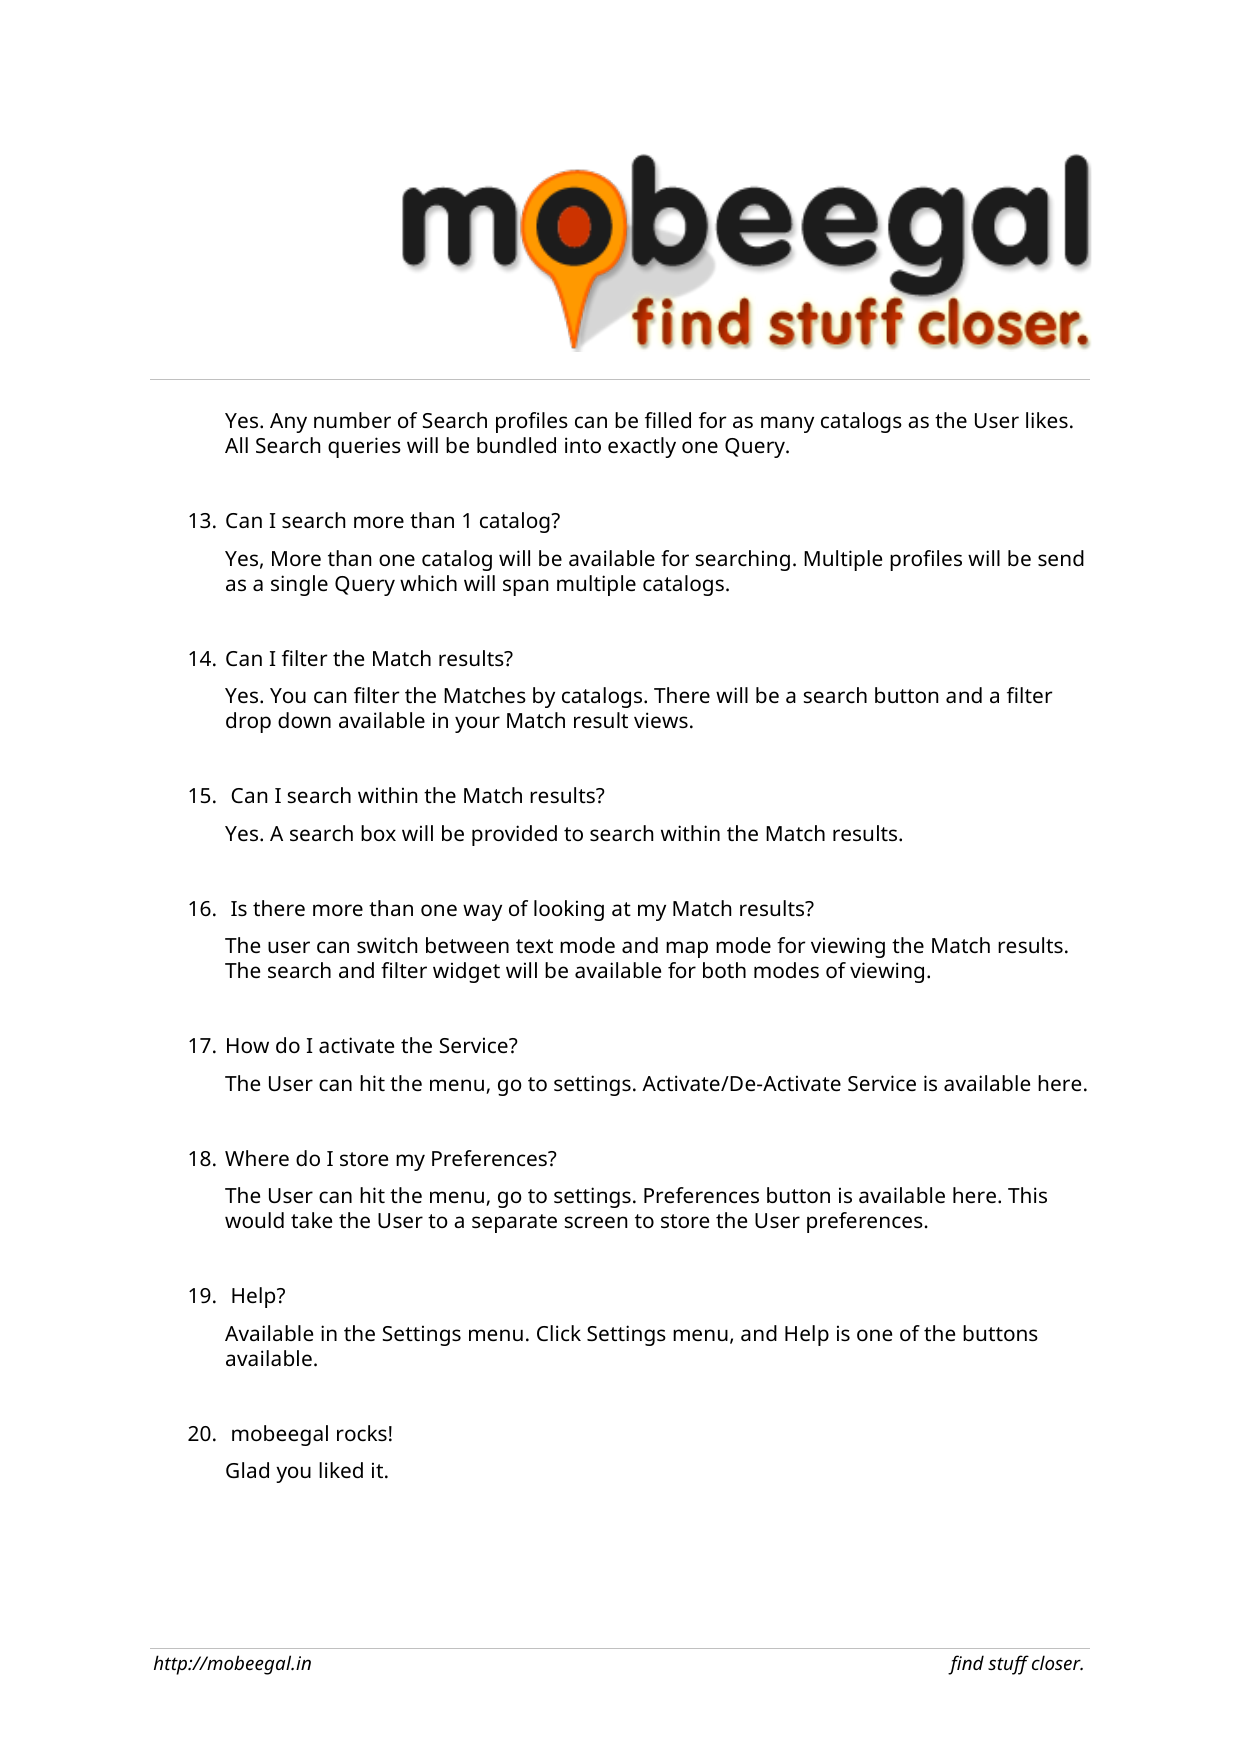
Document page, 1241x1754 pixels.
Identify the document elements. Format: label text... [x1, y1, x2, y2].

list Where do I store my Preferences? [187, 1146, 1090, 1171]
list Available in the Settings menu. Click Settings menu, and Help is one of the buttons available. [187, 1321, 1090, 1371]
list mobeegal rocks! [187, 1421, 1090, 1446]
list Glad you liked it. [187, 1459, 1090, 1534]
list Yes. A search box will be provided to search within the Match results. [187, 821, 1090, 846]
list Yes. Any number of Search profiles can be filled for as many catalogs as the User likes. All Search queries will be bundled into exactly one Query. [187, 409, 1090, 459]
list The User can hit the menu, go to settings. Activate/De-Activate Service is available here. [187, 1071, 1090, 1096]
list How do I activate the Service? [187, 1034, 1090, 1059]
list Can I search more than 1 catalog? [187, 509, 1090, 534]
list Yes, More than one catalog will be available for searching. Multiple profiles will be send as a single Query which will span multiple catalogs. [187, 546, 1090, 596]
picture [399, 150, 1092, 352]
list Yes. You can filter the Matches by catalogs. There will be a search button and a filter drop down available in your Match result views. [187, 684, 1090, 734]
list The user can switch between text mode and map mode for viewing the Match results. The search and filter widget will be available for both modes of viewing. [187, 934, 1090, 984]
list Help? [187, 1284, 1090, 1309]
list Can I filter the Match results? [187, 646, 1090, 671]
list The User can hit the menu, go to settings. Preferences button is available here. This would take the User to a separate screen to store the User preferences. [187, 1184, 1090, 1234]
list Is there more than one way of looking at my Match results? [187, 896, 1090, 921]
list Can I search within the Match results? [187, 784, 1090, 809]
